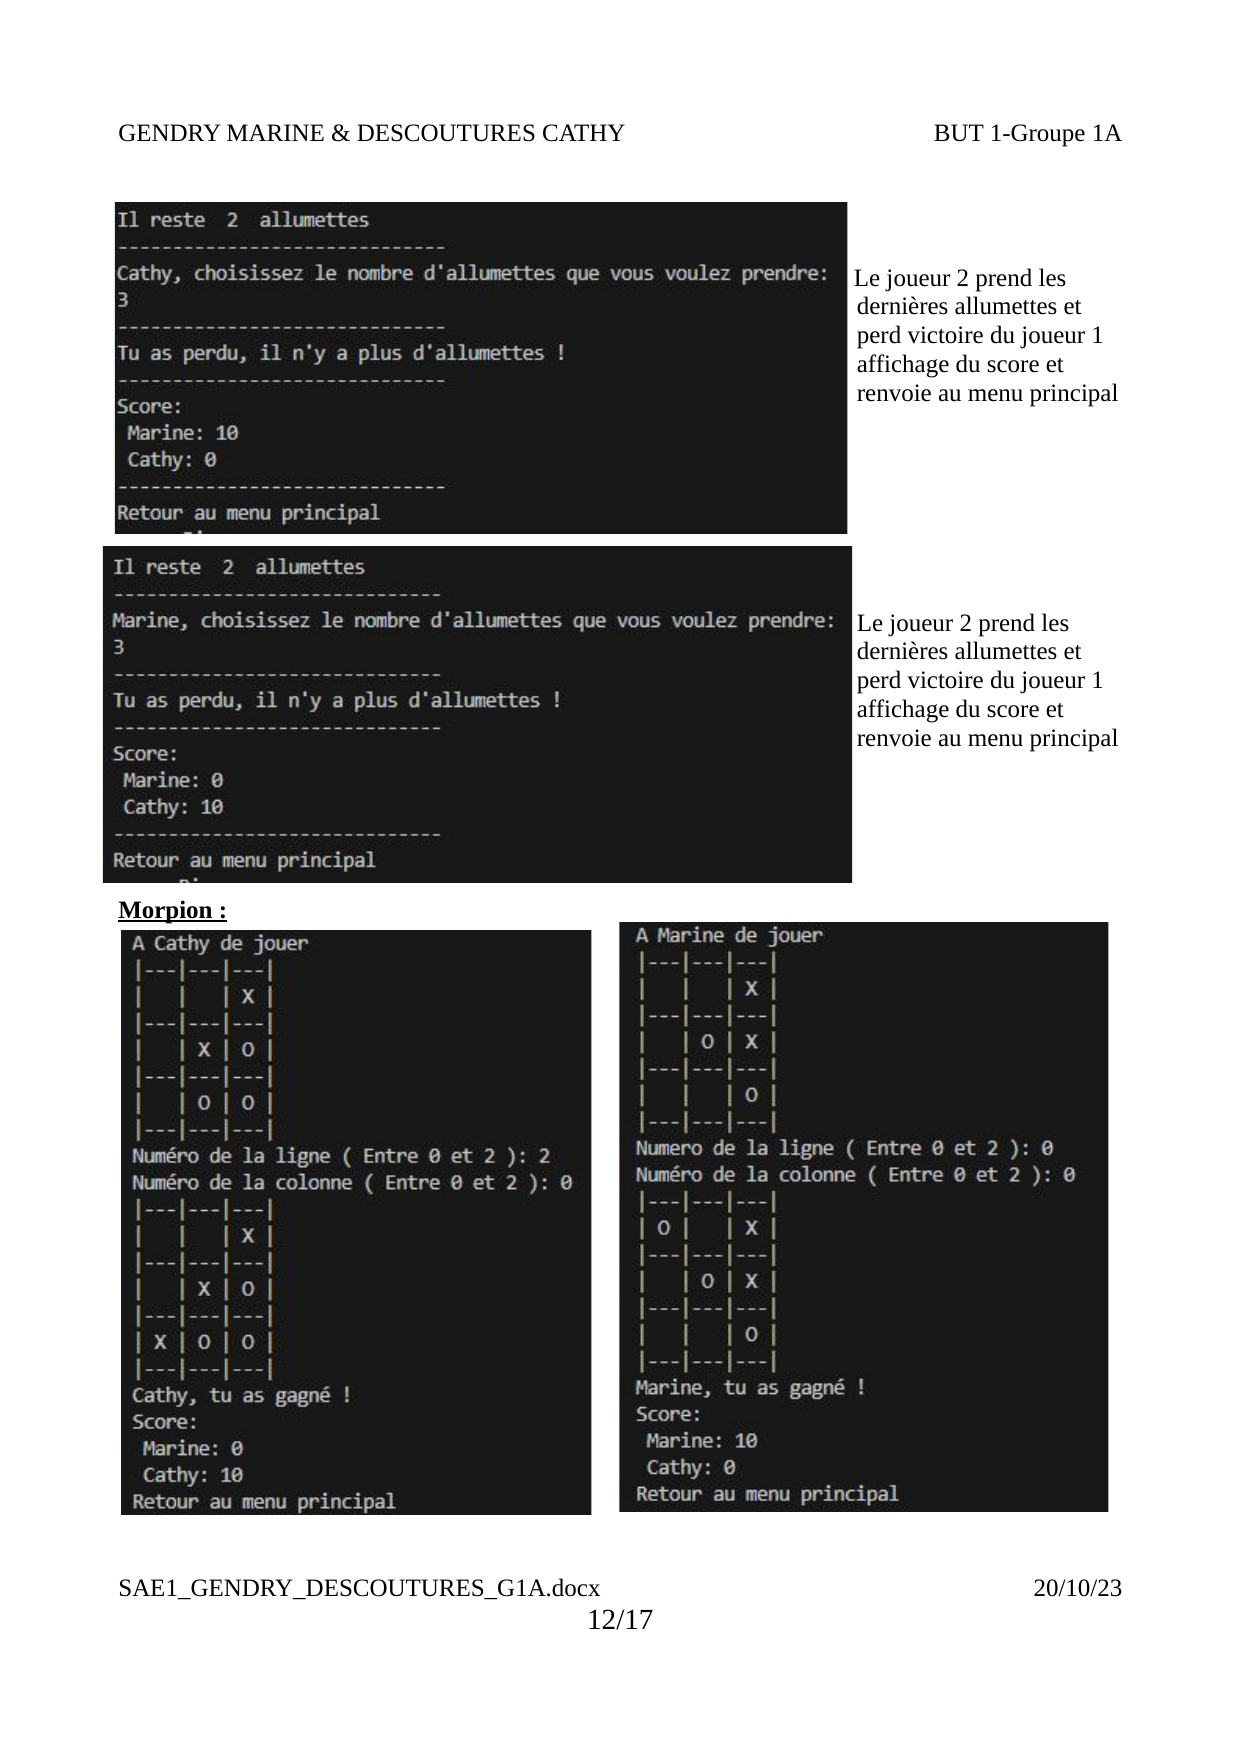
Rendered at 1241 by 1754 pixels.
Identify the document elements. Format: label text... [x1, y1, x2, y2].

picture [102, 546, 853, 883]
text Le joueur 2 prend les dernières allumettes et perd victoire du joueur 1 affichage du score et renvoie au menu principal [848, 263, 1122, 406]
picture [114, 202, 848, 534]
picture [619, 922, 1109, 1512]
text Le joueur 2 prend les dernières allumettes et perd victoire du joueur 1 affichage du score et renvoie au menu principal [853, 608, 1122, 751]
text Morpion : [118, 895, 1122, 924]
picture [121, 930, 592, 1515]
